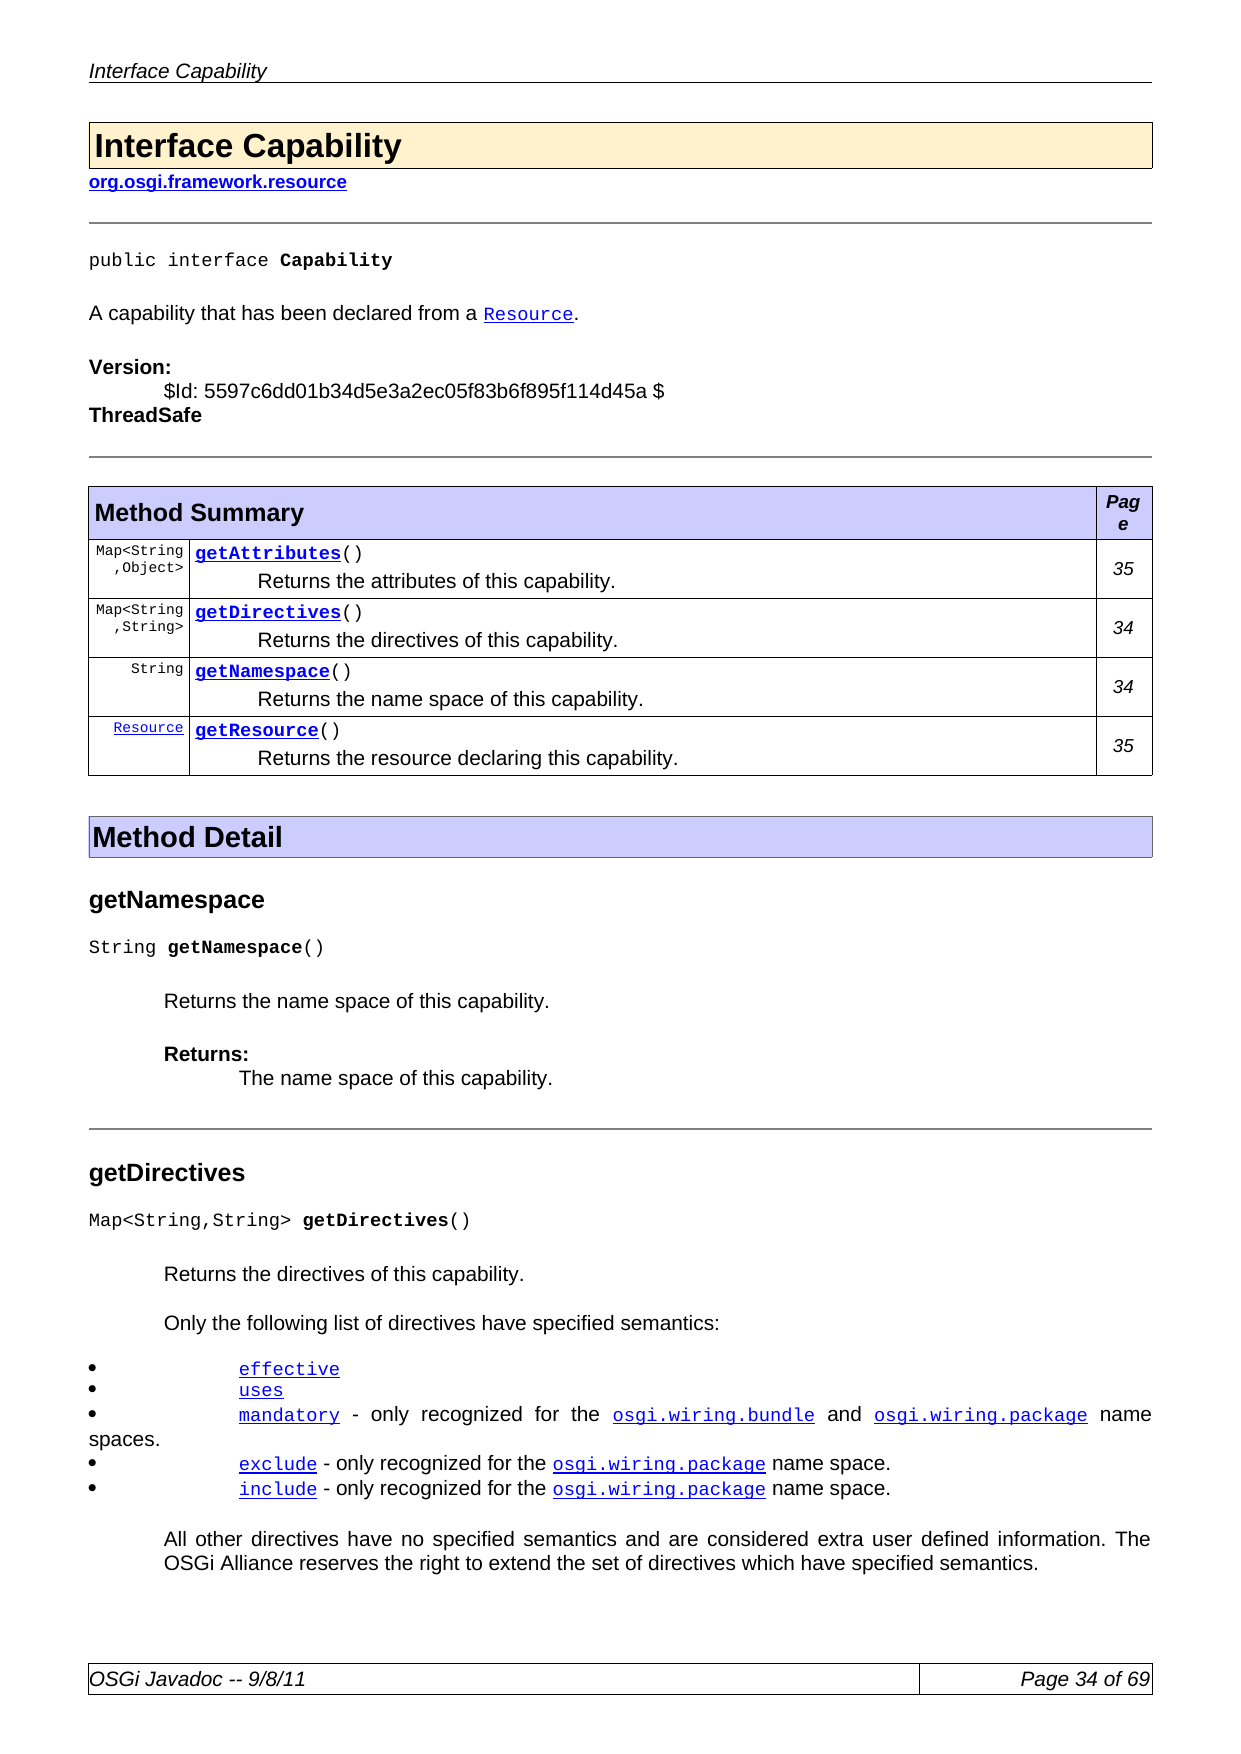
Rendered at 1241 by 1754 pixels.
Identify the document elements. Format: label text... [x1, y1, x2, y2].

table_cell String [89, 658, 189, 716]
table_cell 33 [1097, 599, 1152, 657]
table_cell 33 [1097, 658, 1152, 716]
table_cell 34 [1097, 540, 1152, 598]
text $Id: 5597c6dd01b34d5e3a2ec05f83b6f895f114d45a $ [163, 379, 1152, 403]
text Only the following list of directives have specified semantics: [163, 1310, 1152, 1334]
list mandatory - only recognized for the osgi.wiring.bundle and osgi.wiring.package name spaces. [88, 1402, 1152, 1451]
text Returns: [163, 1042, 1152, 1066]
table_cell getDirectives() Returns the directives of this capability. [190, 599, 1096, 657]
text public interface Capability [88, 250, 1152, 272]
text Returns the name space of this capability. [163, 989, 1152, 1013]
text Returns the directives of this capability. [163, 1261, 1152, 1285]
table_cell 34 [1097, 717, 1152, 775]
list include - only recognized for the osgi.wiring.package name space. [88, 1476, 1152, 1501]
text org.osgi.framework.resource [88, 171, 1152, 193]
subtitle Interface Capability [90, 123, 1152, 168]
subtitle getNamespace [88, 885, 1152, 914]
subtitle Method Detail [90, 817, 1152, 857]
text All other directives have no specified semantics and are considered extra user defined information. The OSGi Alliance reserves the right to extend the set of directives which have specified semantics. [163, 1526, 1152, 1574]
text The name space of this capability. [238, 1066, 1152, 1090]
text Map<String,String> getDirectives() [88, 1211, 1152, 1232]
list exclude - only recognized for the osgi.wiring.package name space. [88, 1451, 1152, 1476]
table_cell Map<String,String> [89, 599, 189, 657]
subtitle getDirectives [88, 1158, 1152, 1187]
table_cell Map<String,Object> [89, 540, 189, 598]
text ThreadSafe [88, 403, 1152, 427]
text String getNamespace() [88, 938, 1152, 959]
list uses [88, 1381, 1152, 1402]
table_cell Resource [89, 717, 189, 775]
table_header Method Summary [89, 487, 1096, 539]
table_cell getResource() Returns the resource declaring this capability. [190, 717, 1096, 775]
table_cell getNamespace() Returns the name space of this capability. [190, 658, 1096, 716]
table_header Page [1097, 487, 1152, 539]
list effective [88, 1359, 1152, 1381]
text A capability that has been declared from a Resource. [88, 301, 1152, 326]
text Version: [88, 355, 1152, 379]
table_cell getAttributes() Returns the attributes of this capability. [190, 540, 1096, 598]
